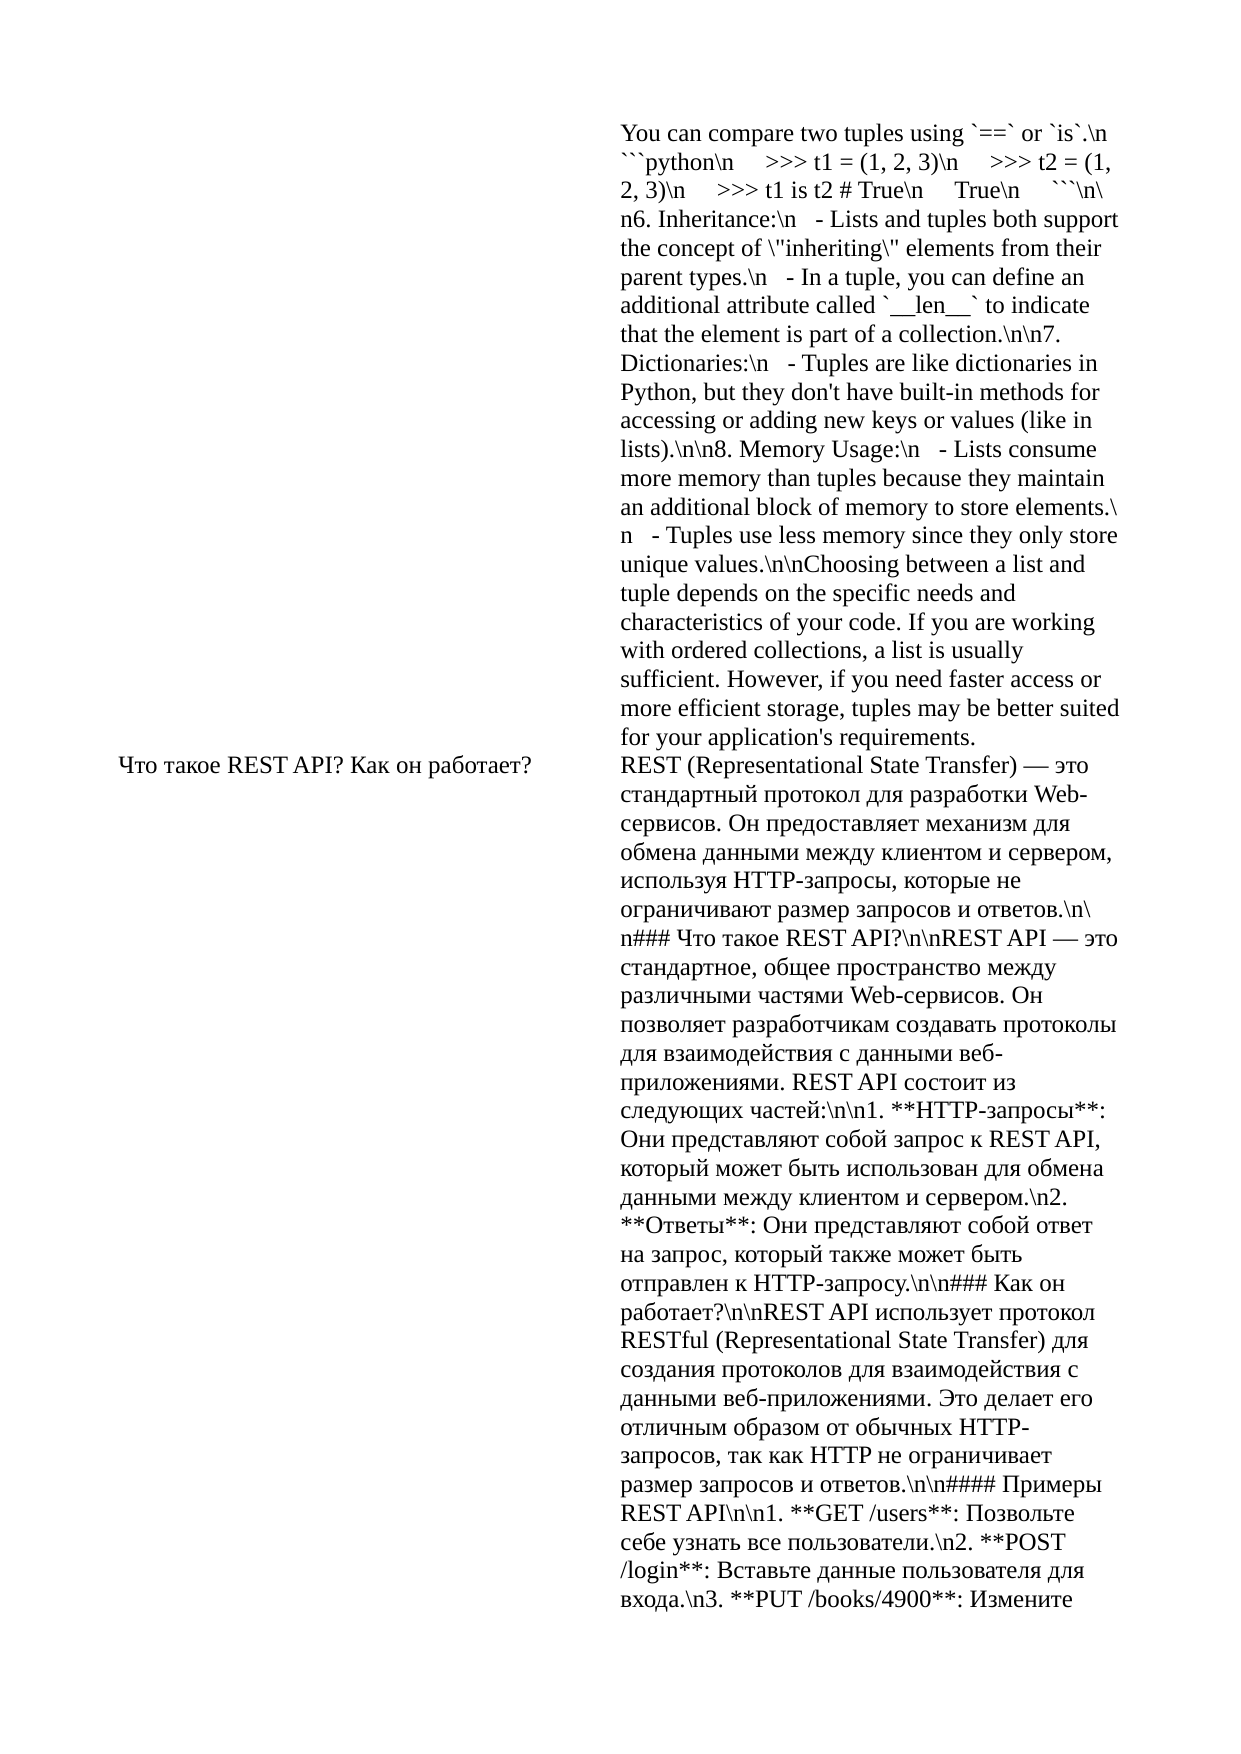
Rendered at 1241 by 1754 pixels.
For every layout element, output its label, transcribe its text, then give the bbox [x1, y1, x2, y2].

table_cell - You can compare two tuples using `==` or `is`.\n ```python\n >>> t1 = (1, 2, 3)\n >>> t2 = (1, 2, 3)\n >>> t1 is t2 # True\n True\n ```\n\n6. Inheritance:\n - Lists and tuples both support the concept of \"inheriting\" elements from their parent types.\n - In a tuple, you can define an additional attribute called `__len__` to indicate that the element is part of a collection.\n\n7. Dictionaries:\n - Tuples are like dictionaries in Python, but they don't have built-in methods for accessing or adding new keys or values (like in lists).\n\n8. Memory Usage:\n - Lists consume more memory than tuples because they maintain an additional block of memory to store elements.\n - Tuples use less memory since they only store unique values.\n\nChoosing between a list and tuple depends on the specific needs and characteristics of your code. If you are working with ordered collections, a list is usually sufficient. However, if you need faster access or more efficient storage, tuples may be better suited for your application's requirements. [620, 118, 1122, 751]
table_cell Что такое REST API? Как он работает? [118, 751, 620, 1613]
table_cell [118, 118, 620, 751]
table_cell REST (Representational State Transfer) — это стандартный протокол для разработки Web-сервисов. Он предоставляет механизм для обмена данными между клиентом и сервером, используя HTTP-запросы, которые не ограничивают размер запросов и ответов.\n\n### Что такое REST API?\n\nREST API — это стандартное, общее пространство между различными частями Web-сервисов. Он позволяет разработчикам создавать протоколы для взаимодействия с данными веб-приложениями. REST API состоит из следующих частей:\n\n1. **HTTP-запросы**: Они представляют собой запрос к REST API, который может быть использован для обмена данными между клиентом и сервером.\n2. **Ответы**: Они представляют собой ответ на запрос, который также может быть отправлен к HTTP-запросу.\n\n### Как он работает?\n\nREST API использует протокол RESTful (Representational State Transfer) для создания протоколов для взаимодействия с данными веб-приложениями. Это делает его отличным образом от обычных HTTP-запросов, так как HTTP не ограничивает размер запросов и ответов.\n\n#### Примеры REST API\n\n1. **GET /users**: Позвольте себе узнать все пользователи.\n2. **POST /login**: Вставьте данные пользователя для входа.\n3. **PUT /books/4900**: Измените [620, 751, 1122, 1613]
